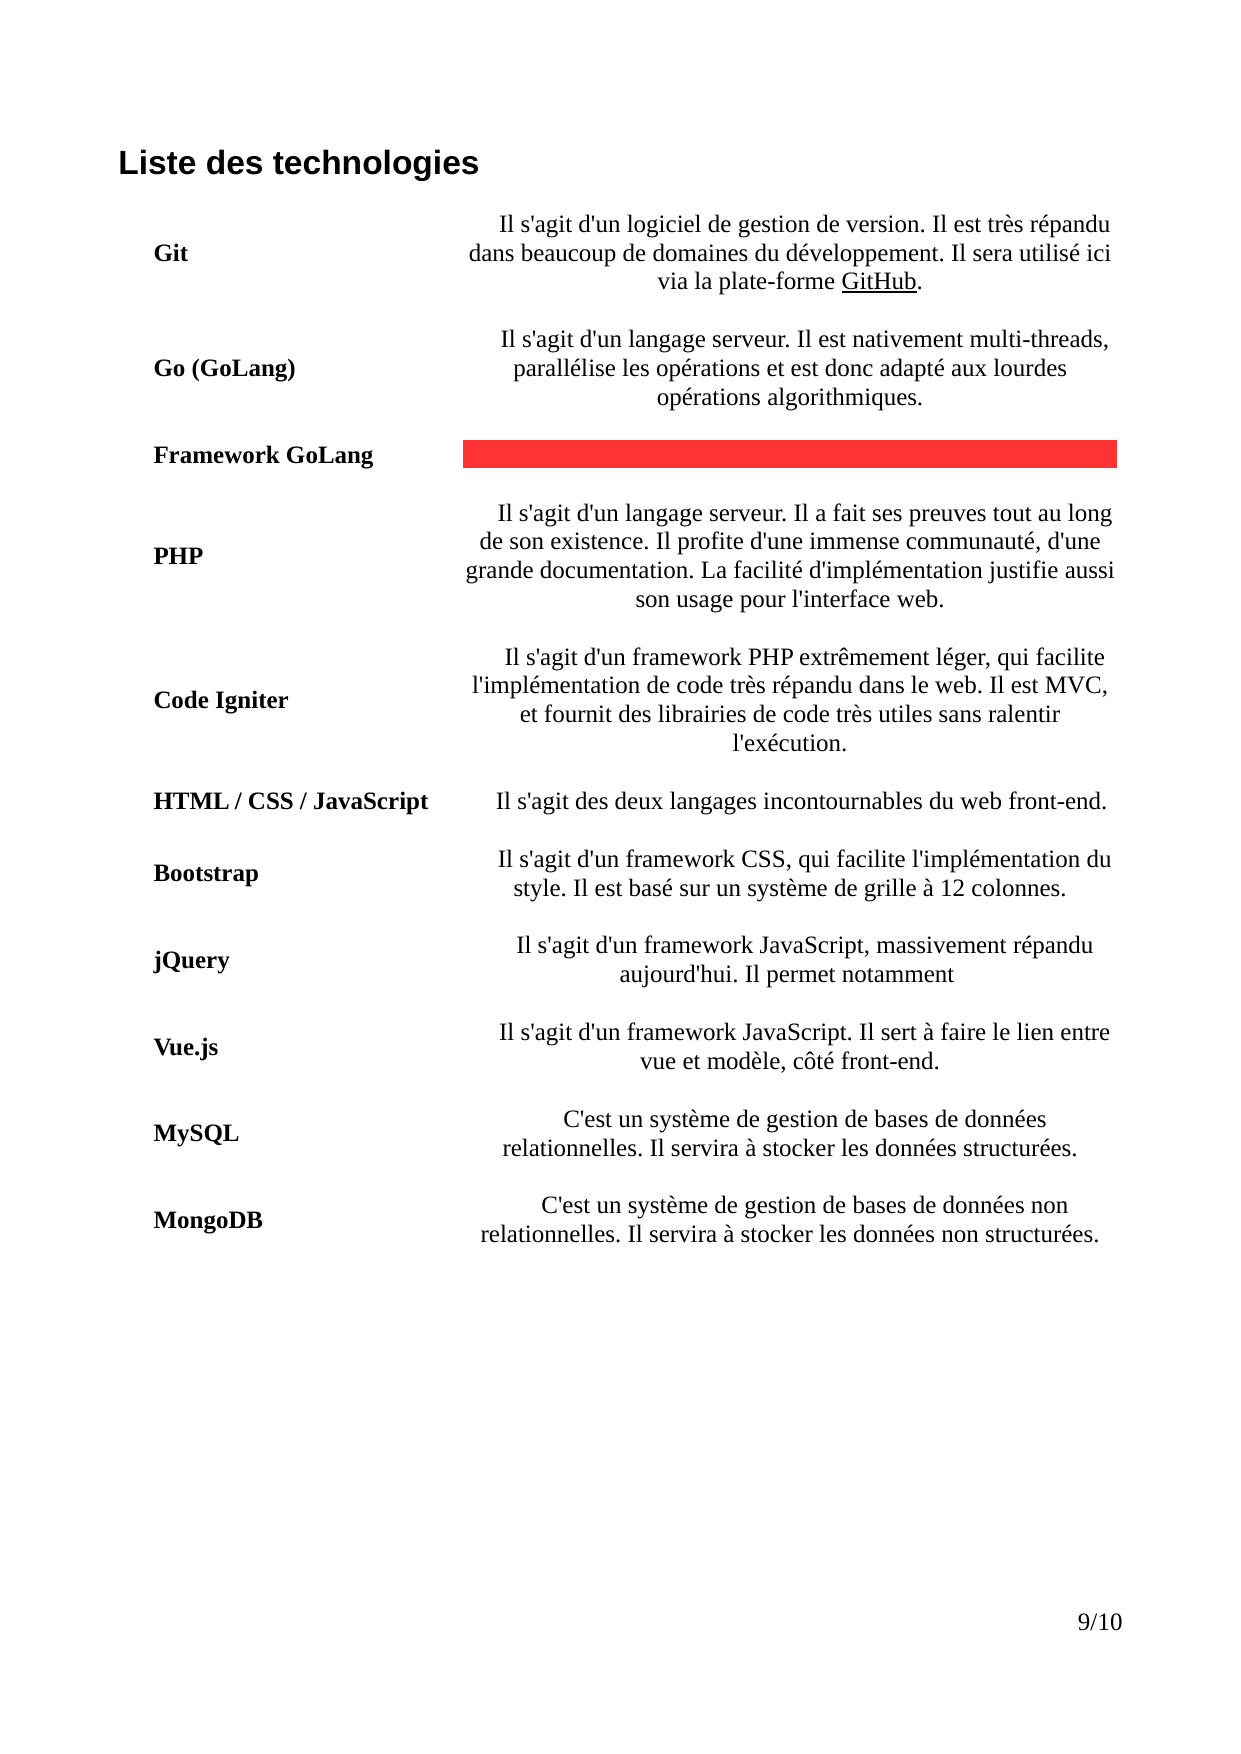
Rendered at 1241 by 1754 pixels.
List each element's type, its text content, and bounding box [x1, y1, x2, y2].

table_header Git [118, 194, 457, 310]
table_cell Go (GoLang) [118, 310, 457, 425]
table_cell Il s'agit d'un langage serveur. Il a fait ses preuves tout au long de son existence. Il profite d'une immense communauté, d'une grande documentation. La facilité d'implémentation justifie aussi son usage pour l'interface web. [457, 483, 1123, 627]
table_cell C'est un système de gestion de bases de données non relationnelles. Il servira à stocker les données non structurées. [457, 1176, 1123, 1263]
table_cell Il s'agit d'un framework PHP extrêmement léger, qui facilite l'implémentation de code très répandu dans le web. Il est MVC, et fournit des librairies de code très utiles sans ralentir l'exécution. [457, 627, 1123, 771]
table_header Il s'agit d'un logiciel de gestion de version. Il est très répandu dans beaucoup de domaines du développement. Il sera utilisé ici via la plate-forme GitHub. [457, 194, 1123, 310]
table_cell Il s'agit d'un langage serveur. Il est nativement multi-threads, parallélise les opérations et est donc adapté aux lourdes opérations algorithmiques. [457, 310, 1123, 425]
table_cell MySQL [118, 1089, 457, 1176]
table_cell Il s'agit d'un framework JavaScript, massivement répandu aujourd'hui. Il permet notamment [457, 916, 1123, 1003]
table_cell Il s'agit des deux langages incontournables du web front-end. [457, 771, 1123, 829]
table_cell HTML / CSS / JavaScript [118, 771, 457, 829]
table_cell Il s'agit d'un framework CSS, qui facilite l'implémentation du style. Il est basé sur un système de grille à 12 colonnes. [457, 829, 1123, 916]
table_cell Bootstrap [118, 829, 457, 916]
table_cell PHP [118, 483, 457, 627]
table_cell Il s'agit d'un framework JavaScript. Il sert à faire le lien entre vue et modèle, côté front-end. [457, 1003, 1123, 1089]
table_cell Framework GoLang [118, 425, 457, 483]
table_cell Code Igniter [118, 627, 457, 771]
table_cell MongoDB [118, 1176, 457, 1263]
table_cell [457, 425, 1123, 483]
table_cell Vue.js [118, 1003, 457, 1089]
table_cell jQuery [118, 916, 457, 1003]
table_cell C'est un système de gestion de bases de données relationnelles. Il servira à stocker les données structurées. [457, 1089, 1123, 1176]
subtitle Liste des technologies [118, 143, 1122, 182]
